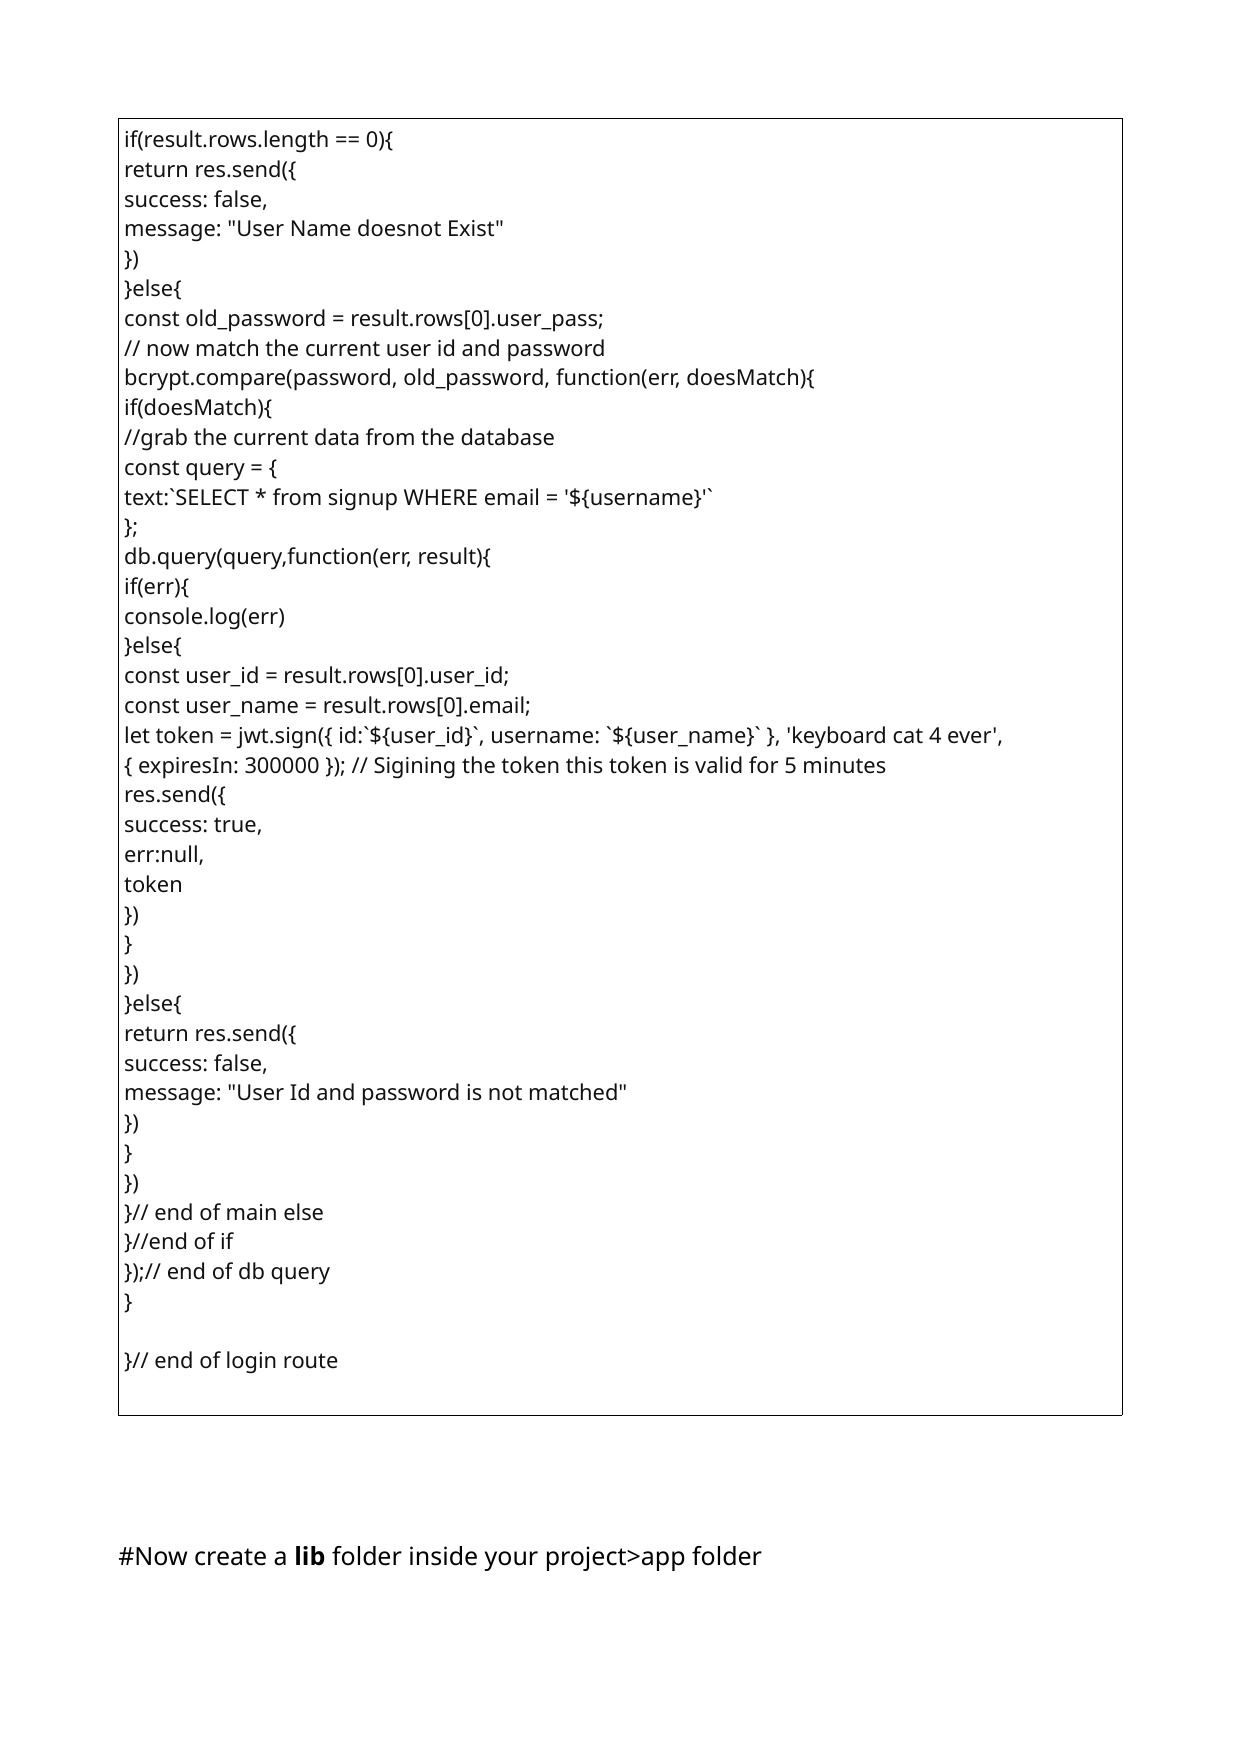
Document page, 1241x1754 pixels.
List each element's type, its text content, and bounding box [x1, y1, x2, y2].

text #Now create a lib folder inside your project>app folder [118, 1538, 1122, 1572]
table_header if(result.rows.length == 0){ return res.send({ success: false, message: "User Name doesnot Exist" }) }else{ const old_password = result.rows[0].user_pass; // now match the current user id and password bcrypt.compare(password, old_password, function(err, doesMatch){ if(doesMatch){ //grab the current data from the database const query = { text:`SELECT * from signup WHERE email = '${username}'` }; db.query(query,function(err, result){ if(err){ console.log(err) }else{ const user_id = result.rows[0].user_id; const user_name = result.rows[0].email; let token = jwt.sign({ id:`${user_id}`, username: `${user_name}` }, 'keyboard cat 4 ever', { expiresIn: 300000 }); // Sigining the token this token is valid for 5 minutes res.send({ success: true, err:null, token }) } }) }else{ return res.send({ success: false, message: "User Id and password is not matched" }) } }) }// end of main else }//end of if });// end of db query } }// end of login route [119, 119, 1122, 1415]
